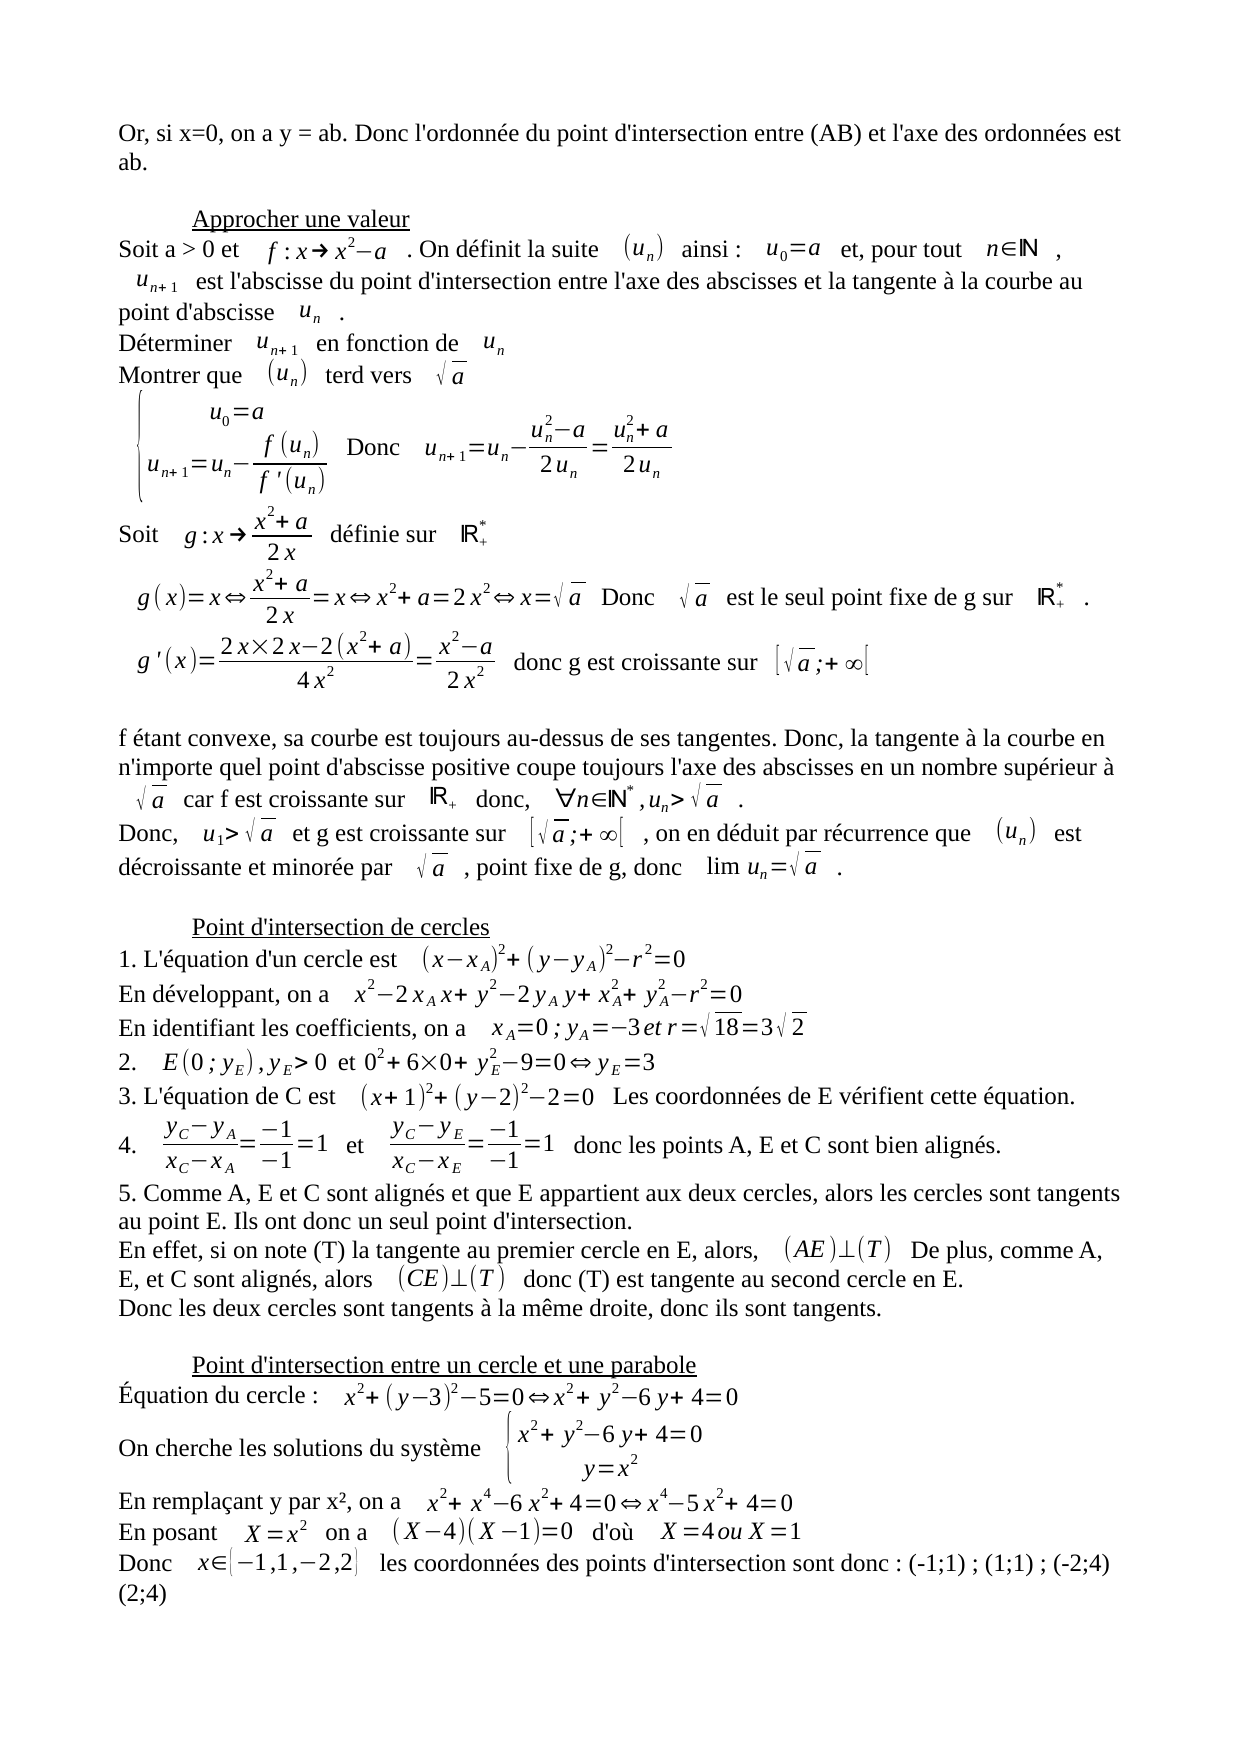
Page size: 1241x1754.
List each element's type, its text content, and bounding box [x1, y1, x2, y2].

text Déterminer en fonction de [118, 327, 1122, 358]
text 3. L'équation de C est Les coordonnées de E vérifient cette équation. [118, 1079, 1122, 1111]
text Point d'intersection de cercles [118, 912, 1122, 941]
text Point d'intersection entre un cercle et une parabole [118, 1350, 1122, 1379]
text En développant, on a [118, 976, 1122, 1011]
text En identifiant les coefficients, on a [118, 1011, 1122, 1044]
text Donc est le seul point fixe de g sur . [118, 565, 1122, 628]
text 1. L'équation d'un cercle est [118, 941, 1122, 976]
text Soit a > 0 et . On définit la suite ainsi : et, pour tout , est l'abscisse du point d'intersection entre l'axe des abscisses et la tangente à la courbe au point d'abscisse . [118, 233, 1122, 327]
text En posant on a d'où [118, 1516, 1122, 1547]
text Soit définie sur [118, 502, 1122, 565]
text En remplaçant y par x², on a [118, 1485, 1122, 1516]
text On cherche les solutions du système [118, 1411, 1122, 1485]
text Montrer que terd vers [118, 358, 1122, 390]
text Équation du cercle : [118, 1379, 1122, 1411]
text En effet, si on note (T) la tangente au premier cercle en E, alors, De plus, comme A, E, et C sont alignés, alors donc (T) est tangente au second cercle en E. [118, 1235, 1122, 1293]
text 5. Comme A, E et C sont alignés et que E appartient aux deux cercles, alors les cercles sont tangents au point E. Ils ont donc un seul point d'intersection. [118, 1178, 1122, 1235]
text f étant convexe, sa courbe est toujours au-dessus de ses tangentes. Donc, la tangente à la courbe en n'importe quel point d'abscisse positive coupe toujours l'axe des abscisses en un nombre supérieur à car f est croissante sur donc, . [118, 723, 1122, 816]
text 2. [118, 1044, 1122, 1079]
text Donc, et g est croissante sur , on en déduit par récurrence que est décroissante et minorée par , point fixe de g, donc . [118, 816, 1122, 883]
text 4. et donc les points A, E et C sont bien alignés. [118, 1111, 1122, 1178]
text Donc les coordonnées des points d'intersection sont donc : (-1;1) ; (1;1) ; (-2;4) (2;4) [118, 1547, 1122, 1607]
text Donc les deux cercles sont tangents à la même droite, donc ils sont tangents. [118, 1293, 1122, 1321]
text Approcher une valeur [118, 204, 1122, 233]
text Donc [118, 390, 1122, 502]
text donc g est croissante sur [118, 628, 1122, 695]
text Or, si x=0, on a y = ab. Donc l'ordonnée du point d'intersection entre (AB) et l'axe des ordonnées est ab. [118, 118, 1122, 176]
